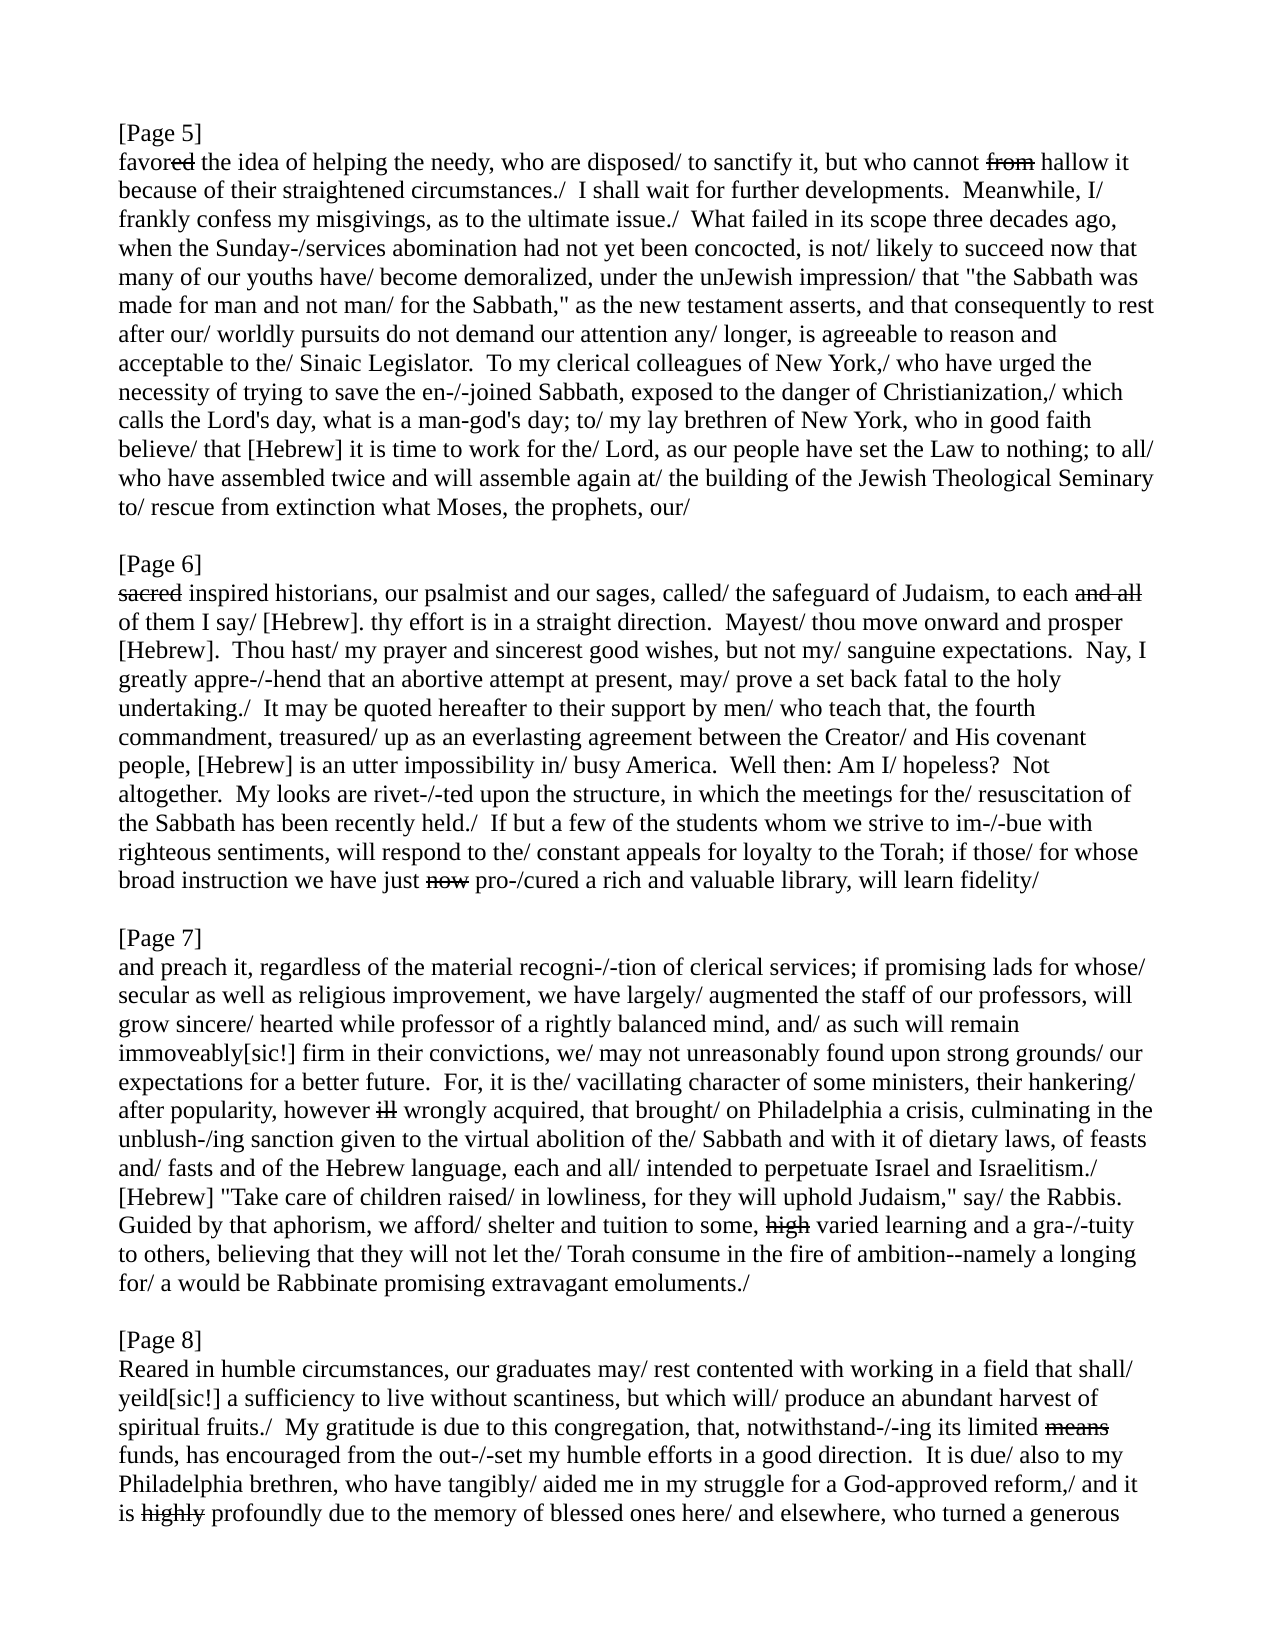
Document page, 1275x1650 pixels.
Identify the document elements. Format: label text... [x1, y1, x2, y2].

text Reared in humble circumstances, our graduates may/ rest contented with working in a field that shall/ yeild[sic!] a sufficiency to live without scantiness, but which will/ produce an abundant harvest of spiritual fruits./ My gratitude is due to this congregation, that, notwithstand-/-ing its limited means funds, has encouraged from the out-/-set my humble efforts in a good direction. It is due/ also to my Philadelphia brethren, who have tangibly/ aided me in my struggle for a God-approved reform,/ and it is highly profoundly due to the memory of blessed ones here/ and elsewhere, who turned a generous [118, 1354, 1157, 1527]
text [Page 5] [118, 118, 1157, 147]
text [Page 6] [118, 549, 1157, 578]
text sacred inspired historians, our psalmist and our sages, called/ the safeguard of Judaism, to each and all of them I say/ [Hebrew]. thy effort is in a straight direction. Mayest/ thou move onward and prosper [Hebrew]. Thou hast/ my prayer and sincerest good wishes, but not my/ sanguine expectations. Nay, I greatly appre-/-hend that an abortive attempt at present, may/ prove a set back fatal to the holy undertaking./ It may be quoted hereafter to their support by men/ who teach that, the fourth commandment, treasured/ up as an everlasting agreement between the Creator/ and His covenant people, [Hebrew] is an utter impossibility in/ busy America. Well then: Am I/ hopeless? Not altogether. My looks are rivet-/-ted upon the structure, in which the meetings for the/ resuscitation of the Sabbath has been recently held./ If but a few of the students whom we strive to im-/-bue with righteous sentiments, will respond to the/ constant appeals for loyalty to the Torah; if those/ for whose broad instruction we have just now pro-/cured a rich and valuable library, will learn fidelity/ [118, 578, 1157, 894]
text favored the idea of helping the needy, who are disposed/ to sanctify it, but who cannot from hallow it because of their straightened circumstances./ I shall wait for further developments. Meanwhile, I/ frankly confess my misgivings, as to the ultimate issue./ What failed in its scope three decades ago, when the Sunday-/services abomination had not yet been concocted, is not/ likely to succeed now that many of our youths have/ become demoralized, under the unJewish impression/ that "the Sabbath was made for man and not man/ for the Sabbath," as the new testament asserts, and that consequently to rest after our/ worldly pursuits do not demand our attention any/ longer, is agreeable to reason and acceptable to the/ Sinaic Legislator. To my clerical colleagues of New York,/ who have urged the necessity of trying to save the en-/-joined Sabbath, exposed to the danger of Christianization,/ which calls the Lord's day, what is a man-god's day; to/ my lay brethren of New York, who in good faith believe/ that [Hebrew] it is time to work for the/ Lord, as our people have set the Law to nothing; to all/ who have assembled twice and will assemble again at/ the building of the Jewish Theological Seminary to/ rescue from extinction what Moses, the prophets, our/ [118, 147, 1157, 521]
text [Page 7] [118, 923, 1157, 952]
text [Page 8] [118, 1326, 1157, 1354]
text and preach it, regardless of the material recogni-/-tion of clerical services; if promising lads for whose/ secular as well as religious improvement, we have largely/ augmented the staff of our professors, will grow sincere/ hearted while professor of a rightly balanced mind, and/ as such will remain immoveably[sic!] firm in their convictions, we/ may not unreasonably found upon strong grounds/ our expectations for a better future. For, it is the/ vacillating character of some ministers, their hankering/ after popularity, however ill wrongly acquired, that brought/ on Philadelphia a crisis, culminating in the unblush-/ing sanction given to the virtual abolition of the/ Sabbath and with it of dietary laws, of feasts and/ fasts and of the Hebrew language, each and all/ intended to perpetuate Israel and Israelitism./ [Hebrew] "Take care of children raised/ in lowliness, for they will uphold Judaism," say/ the Rabbis. Guided by that aphorism, we afford/ shelter and tuition to some, high varied learning and a gra-/-tuity to others, believing that they will not let the/ Torah consume in the fire of ambition--namely a longing for/ a would be Rabbinate promising extravagant emoluments./ [118, 952, 1157, 1297]
